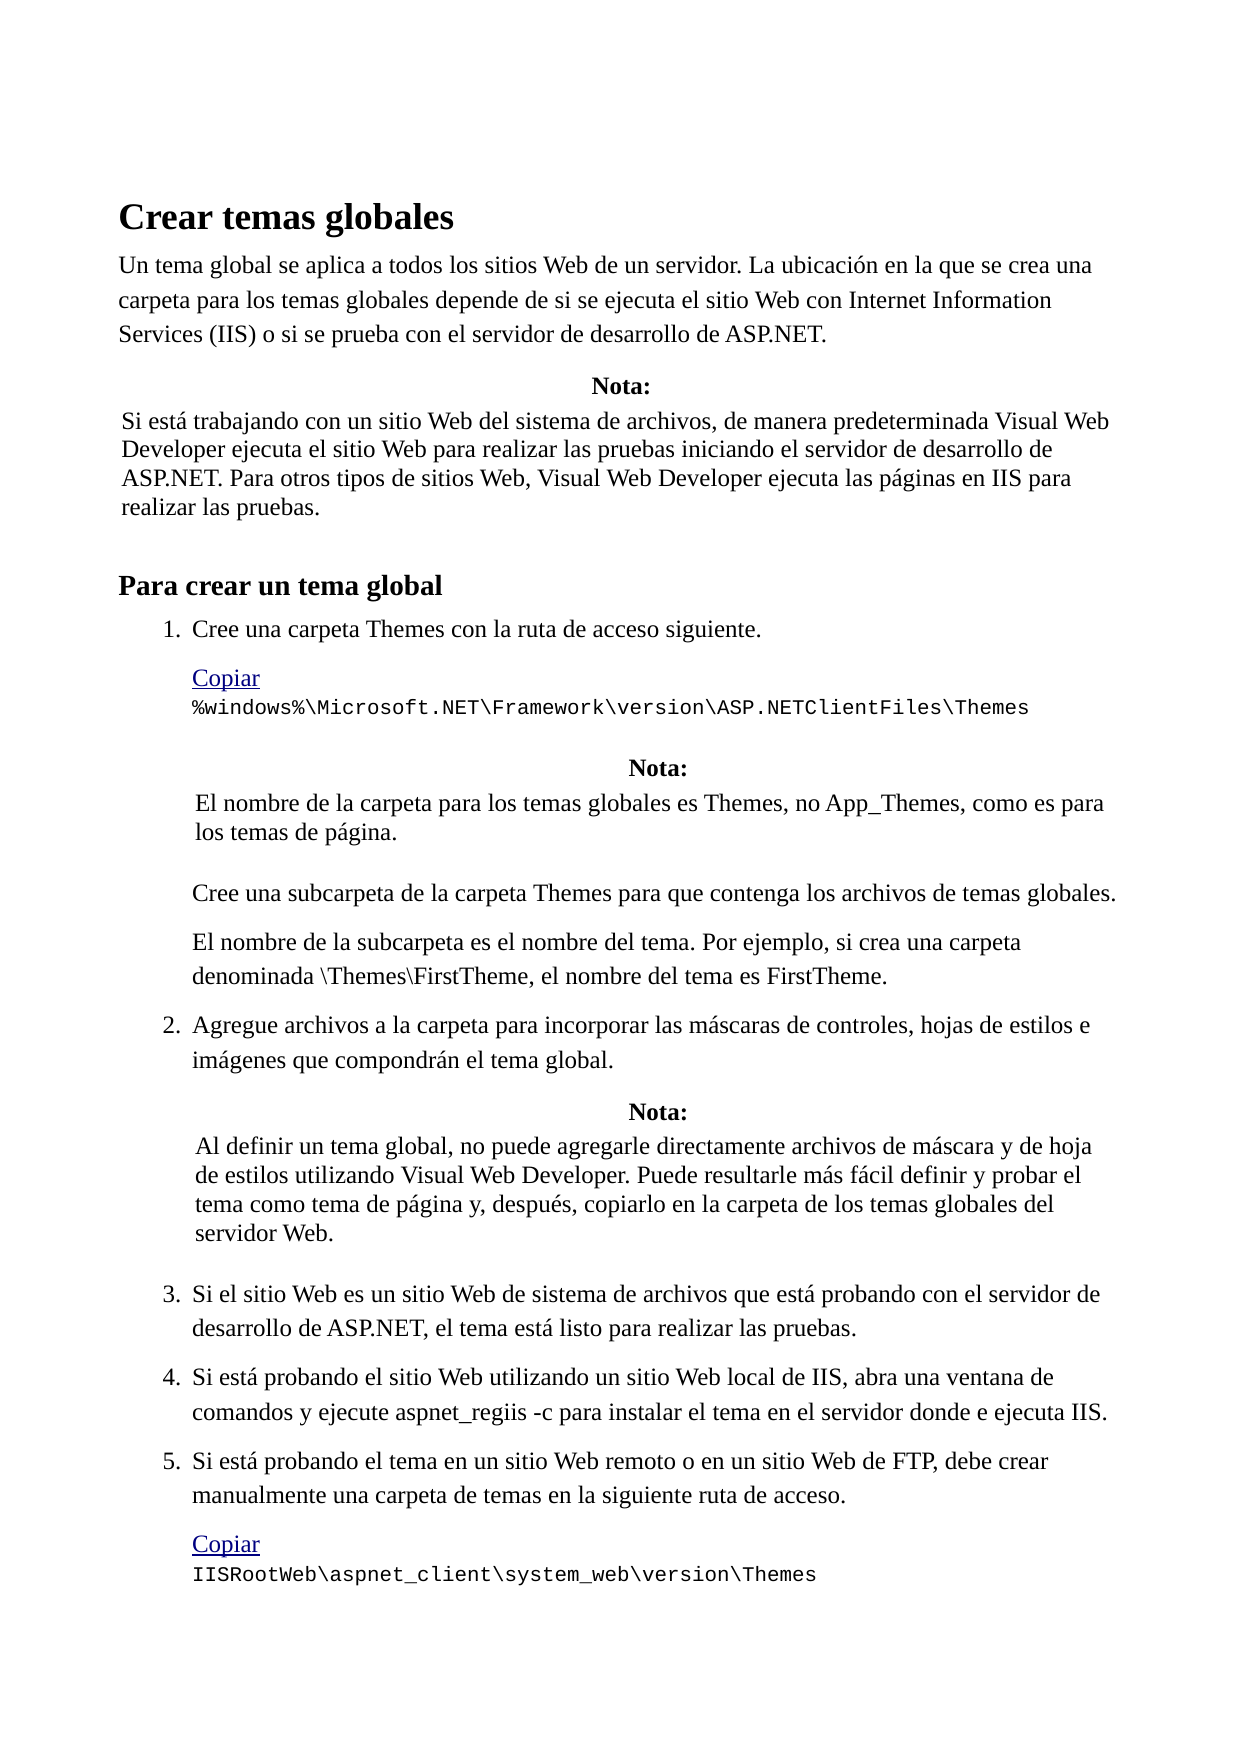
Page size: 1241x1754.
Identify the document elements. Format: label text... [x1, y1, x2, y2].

table_header Nota: [192, 750, 1122, 785]
table_cell Al definir un tema global, no puede agregarle directamente archivos de máscara y de hoja de estilos utilizando Visual Web Developer. Puede resultarle más fácil definir y probar el tema como tema de página y, después, copiarlo en la carpeta de los temas globales del servidor Web. [192, 1129, 1122, 1279]
table_cell Si está trabajando con un sitio Web del sistema de archivos, de manera predeterminada Visual Web Developer ejecuta el sitio Web para realizar las pruebas iniciando el servidor de desarrollo de ASP.NET. Para otros tipos de sitios Web, Visual Web Developer ejecuta las páginas en IIS para realizar las pruebas. [118, 403, 1122, 553]
list Agregue archivos a la carpeta para incorporar las máscaras de controles, hojas de estilos e imágenes que compondrán el tema global. [162, 1010, 1122, 1074]
text Un tema global se aplica a todos los sitios Web de un servidor. La ubicación en la que se crea una carpeta para los temas globales depende de si se ejecuta el sitio Web con Internet Information Services (IIS) o si se prueba con el servidor de desarrollo de ASP.NET. [118, 250, 1122, 348]
table_header Nota: [118, 368, 1122, 403]
table_cell El nombre de la carpeta para los temas globales es Themes, no App_Themes, como es para los temas de página. [192, 785, 1122, 878]
list Si está probando el sitio Web utilizando un sitio Web local de IIS, abra una ventana de comandos y ejecute aspnet_regiis -c para instalar el tema en el servidor donde e ejecuta IIS. [162, 1362, 1122, 1426]
subtitle Para crear un tema global [118, 568, 1122, 601]
list Si el sitio Web es un sitio Web de sistema de archivos que está probando con el servidor de desarrollo de ASP.NET, el tema está listo para realizar las pruebas. [162, 1279, 1122, 1342]
list Si está probando el tema en un sitio Web remoto o en un sitio Web de FTP, debe crear manualmente una carpeta de temas en la siguiente ruta de acceso. [162, 1446, 1122, 1509]
table_header Nota: [192, 1094, 1122, 1128]
list Cree una subcarpeta de la carpeta Themes para que contenga los archivos de temas globales. [162, 878, 1122, 907]
list Cree una carpeta Themes con la ruta de acceso siguiente. [162, 614, 1122, 642]
subtitle Crear temas globales [118, 194, 1122, 238]
list El nombre de la subcarpeta es el nombre del tema. Por ejemplo, si crea una carpeta denominada \Themes\FirstTheme, el nombre del tema es FirstTheme. [162, 927, 1122, 990]
list Copiar [162, 1529, 1122, 1558]
list IISRootWeb\aspnet_client\system_web\version\Themes [162, 1564, 1122, 1588]
list %windows%\Microsoft.NET\Framework\version\ASP.NETClientFiles\Themes [162, 697, 1122, 721]
list Copiar [162, 663, 1122, 692]
